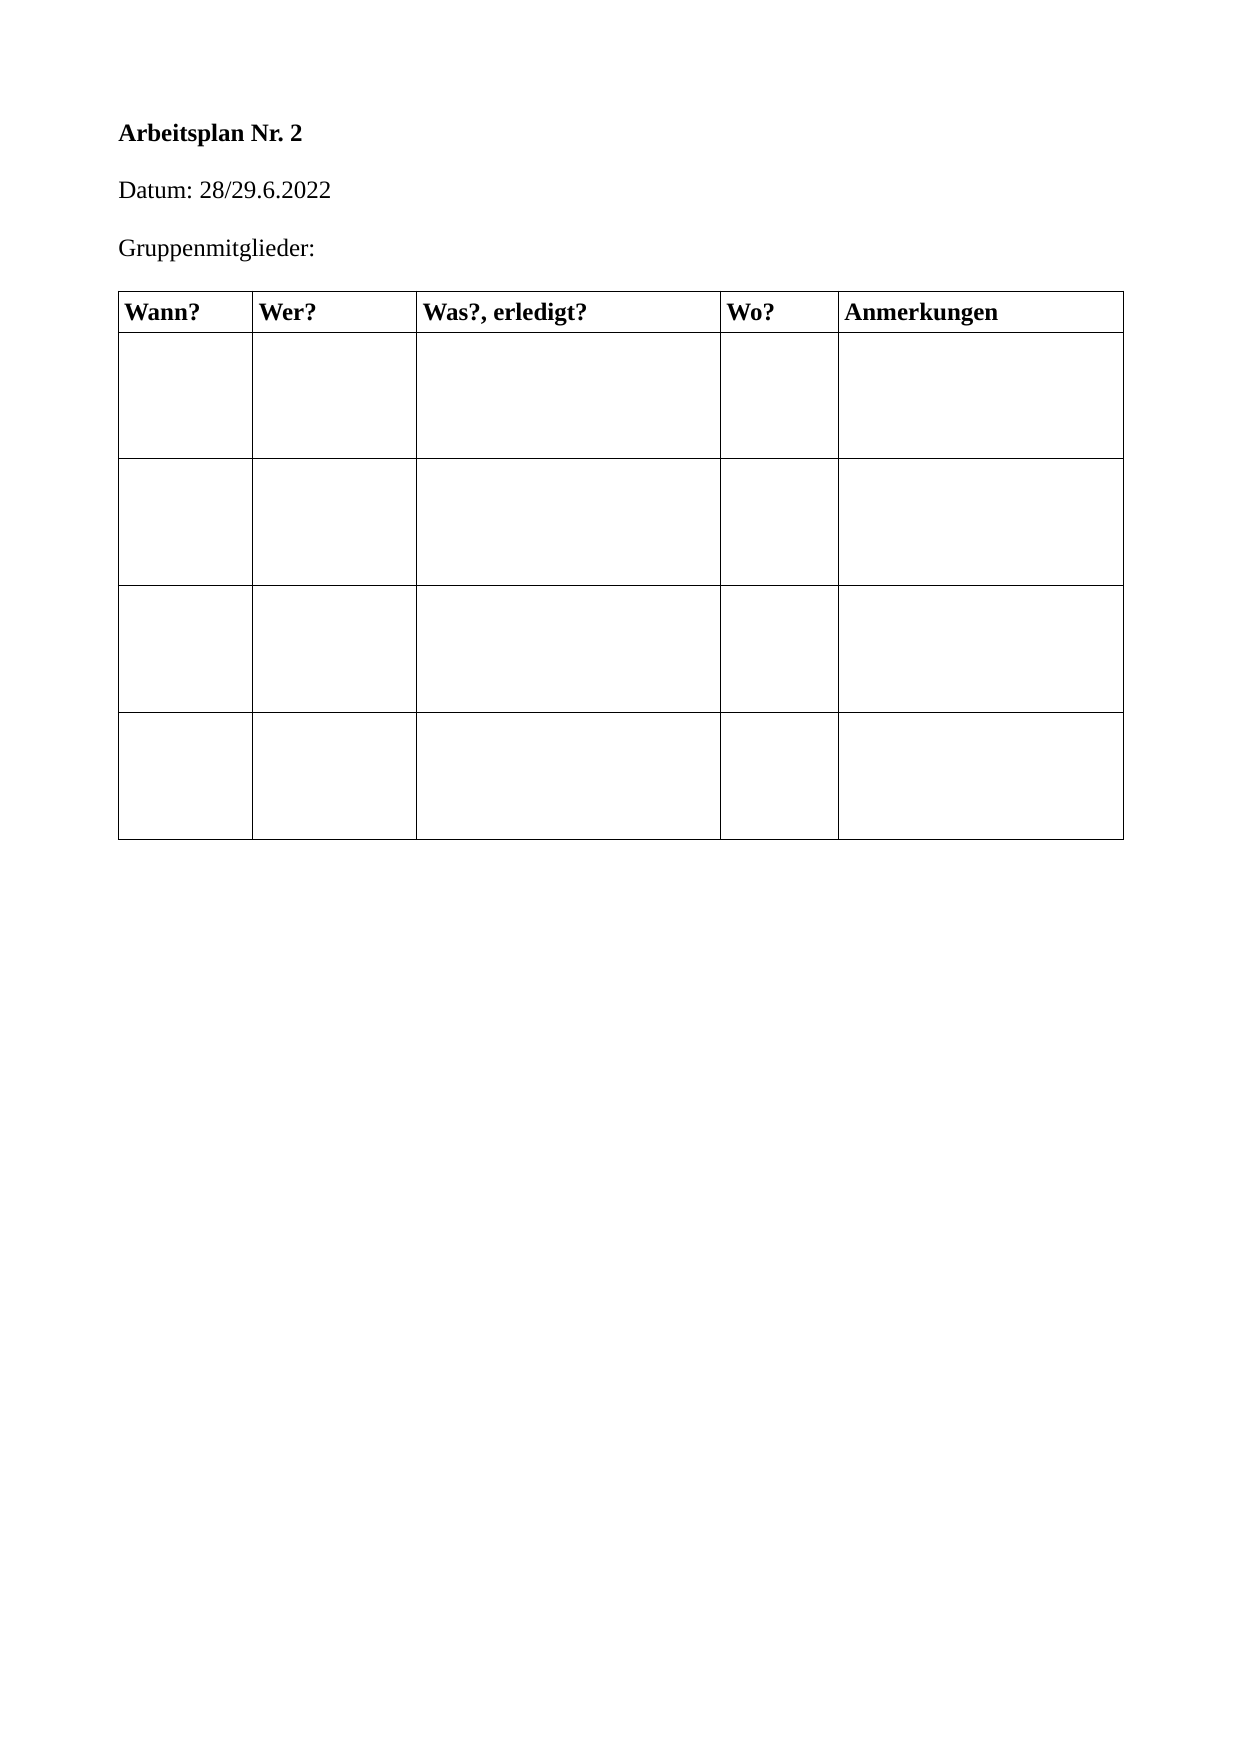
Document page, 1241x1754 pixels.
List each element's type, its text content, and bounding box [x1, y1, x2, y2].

table_cell [721, 713, 838, 839]
text Datum: 28/29.6.2022 [118, 176, 1122, 204]
table_cell [417, 586, 720, 712]
table_cell [721, 586, 838, 712]
table_cell [253, 713, 416, 839]
table_cell [839, 713, 1123, 839]
table_cell [119, 713, 252, 839]
table_cell [839, 459, 1123, 585]
table_cell [721, 459, 838, 585]
table_header Wer? [253, 292, 416, 331]
table_cell [721, 333, 838, 458]
table_header Wo? [721, 292, 838, 331]
text Arbeitsplan Nr. 2 [118, 118, 1122, 147]
table_cell [839, 333, 1123, 458]
table_cell [839, 586, 1123, 712]
table_header Wann? [119, 292, 252, 331]
table_cell [417, 333, 720, 458]
table_cell [119, 586, 252, 712]
table_cell [119, 459, 252, 585]
table_header Was?, erledigt? [417, 292, 720, 331]
table_header Anmerkungen [839, 292, 1123, 331]
table_cell [119, 333, 252, 458]
text Gruppenmitglieder: [118, 233, 1122, 262]
table_cell [417, 713, 720, 839]
table_cell [253, 459, 416, 585]
table_cell [253, 586, 416, 712]
table_cell [417, 459, 720, 585]
table_cell [253, 333, 416, 458]
